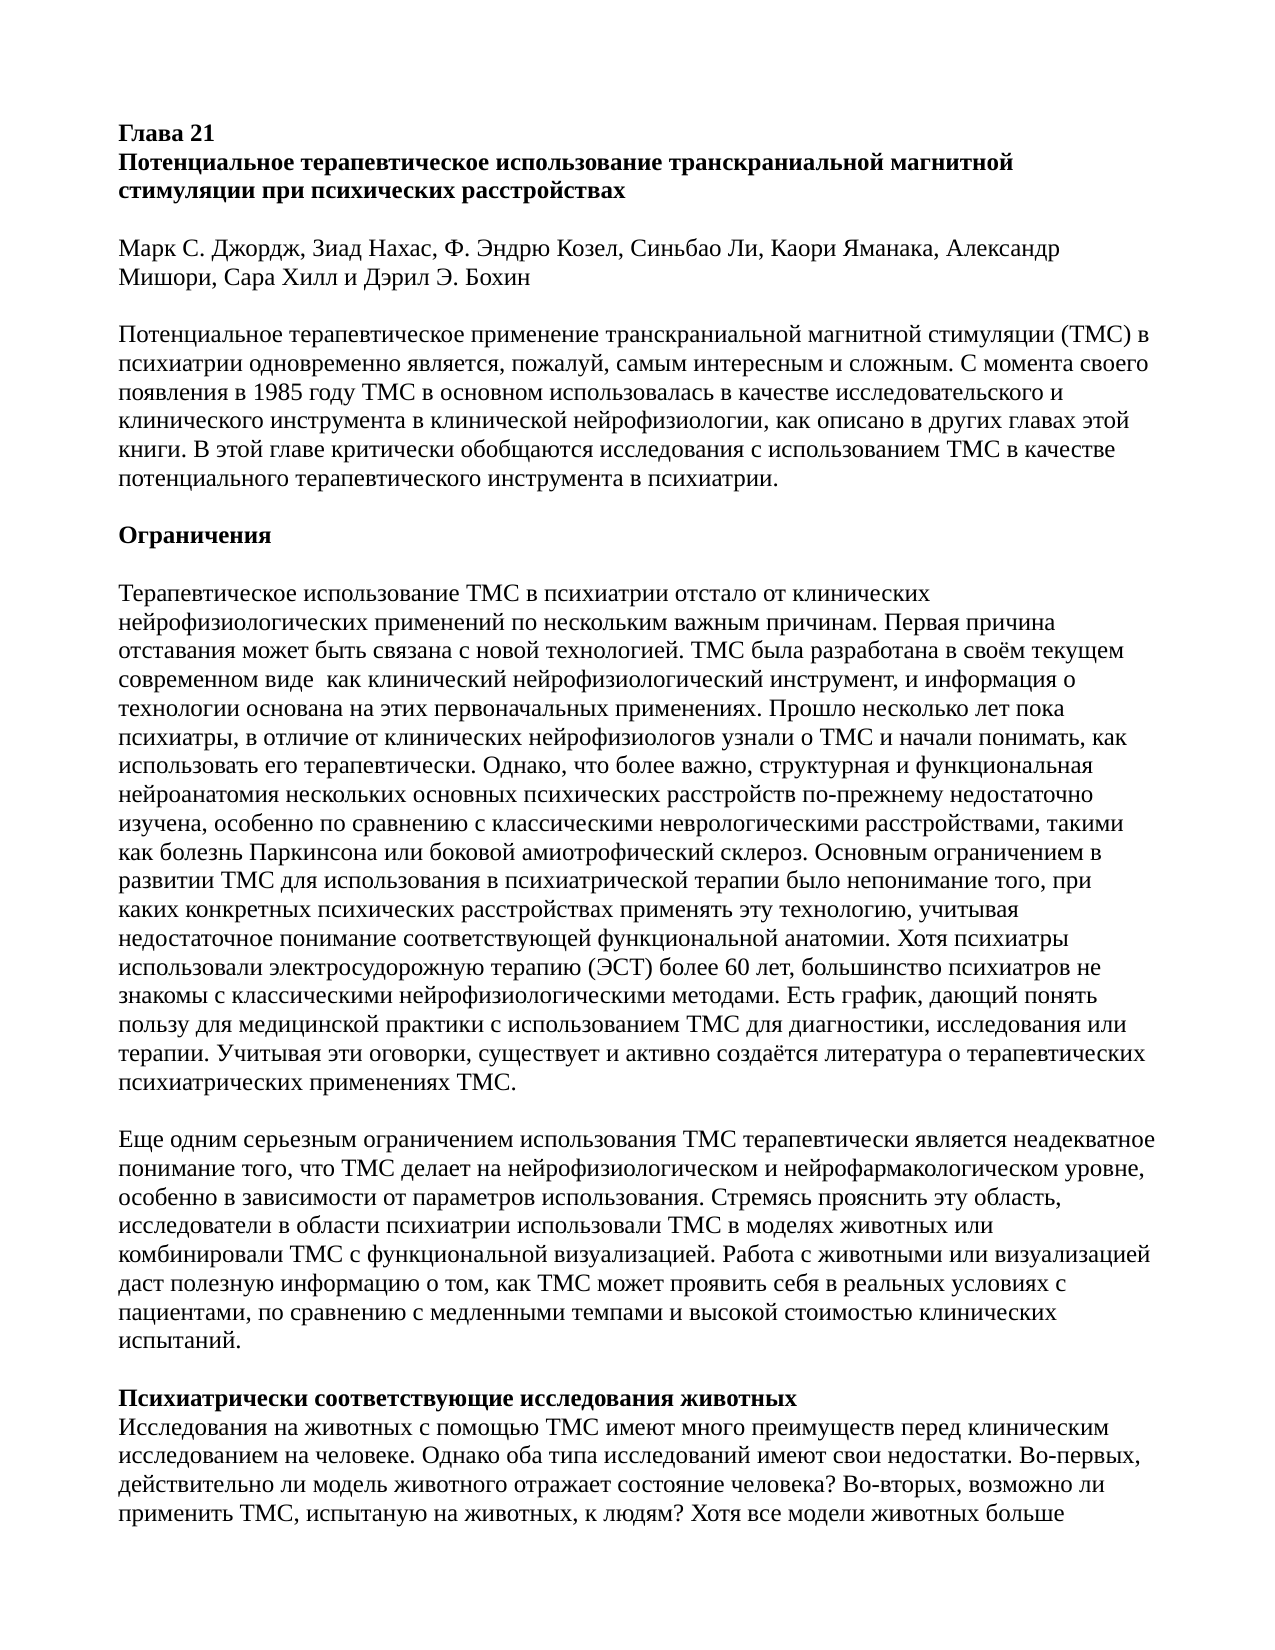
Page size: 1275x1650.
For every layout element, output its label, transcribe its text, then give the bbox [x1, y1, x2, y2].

text Психиатрически соответствующие исследования животных [118, 1383, 1157, 1412]
text Ограничения [118, 521, 1157, 549]
text Глава 21 [118, 118, 1157, 147]
text Исследования на животных с помощью ТМС имеют много преимуществ перед клиническим исследованием на человеке. Однако оба типа исследований имеют свои недостатки. Во-первых, действительно ли модель животного отражает состояние человека? Во-вторых, возможно ли применить ТМС, испытаную на животных, к людям? Хотя все модели животных больше [118, 1412, 1157, 1527]
text Потенциальное терапевтическое использование транскраниальной магнитной стимуляции при психических расстройствах [118, 147, 1157, 204]
text Еще одним серьезным ограничением использования ТМС терапевтически является неадекватное понимание того, что ТМС делает на нейрофизиологическом и нейрофармакологическом уровне, особенно в зависимости от параметров использования. Стремясь прояснить эту область, исследователи в области психиатрии использовали ТМС в моделях животных или комбинировали ТМС с функциональной визуализацией. Работа с животными или визуализацией даст полезную информацию о том, как ТМС может проявить себя в реальных условиях с пациентами, по сравнению с медленными темпами и высокой стоимостью клинических испытаний. [118, 1124, 1157, 1354]
text Терапевтическое использование ТМС в психиатрии отстало от клинических нейрофизиологических применений по нескольким важным причинам. Первая причина отставания может быть связана с новой технологией. ТМС была разработана в своём текущем современном виде как клинический нейрофизиологический инструмент, и информация о технологии основана на этих первоначальных применениях. Прошло несколько лет пока психиатры, в отличие от клинических нейрофизиологов узнали о ТМС и начали понимать, как использовать его терапевтически. Однако, что более важно, структурная и функциональная нейроанатомия нескольких основных психических расстройств по-прежнему недостаточно изучена, особенно по сравнению с классическими неврологическими расстройствами, такими как болезнь Паркинсона или боковой амиотрофический склероз. Основным ограничением в развитии ТМС для использования в психиатрической терапии было непонимание того, при каких конкретных психических расстройствах применять эту технологию, учитывая недостаточное понимание соответствующей функциональной анатомии. Хотя психиатры использовали электросудорожную терапию (ЭСТ) более 60 лет, большинство психиатров не знакомы с классическими нейрофизиологическими методами. Есть график, дающий понять пользу для медицинской практики с использованием ТМС для диагностики, исследования или терапии. Учитывая эти оговорки, существует и активно создаётся литература о терапевтических психиатрических применениях ТМС. [118, 578, 1157, 1096]
text Потенциальное терапевтическое применение транскраниальной магнитной стимуляции (ТМС) в психиатрии одновременно является, пожалуй, самым интересным и сложным. С момента своего появления в 1985 году ТМС в основном использовалась в качестве исследовательского и клинического инструмента в клинической нейрофизиологии, как описано в других главах этой книги. В этой главе критически обобщаются исследования с использованием ТМС в качестве потенциального терапевтического инструмента в психиатрии. [118, 319, 1157, 492]
text Марк С. Джордж, Зиад Нахас, Ф. Эндрю Козел, Синьбао Ли, Каори Яманака, Александр Мишори, Сара Хилл и Дэрил Э. Бохин [118, 233, 1157, 291]
